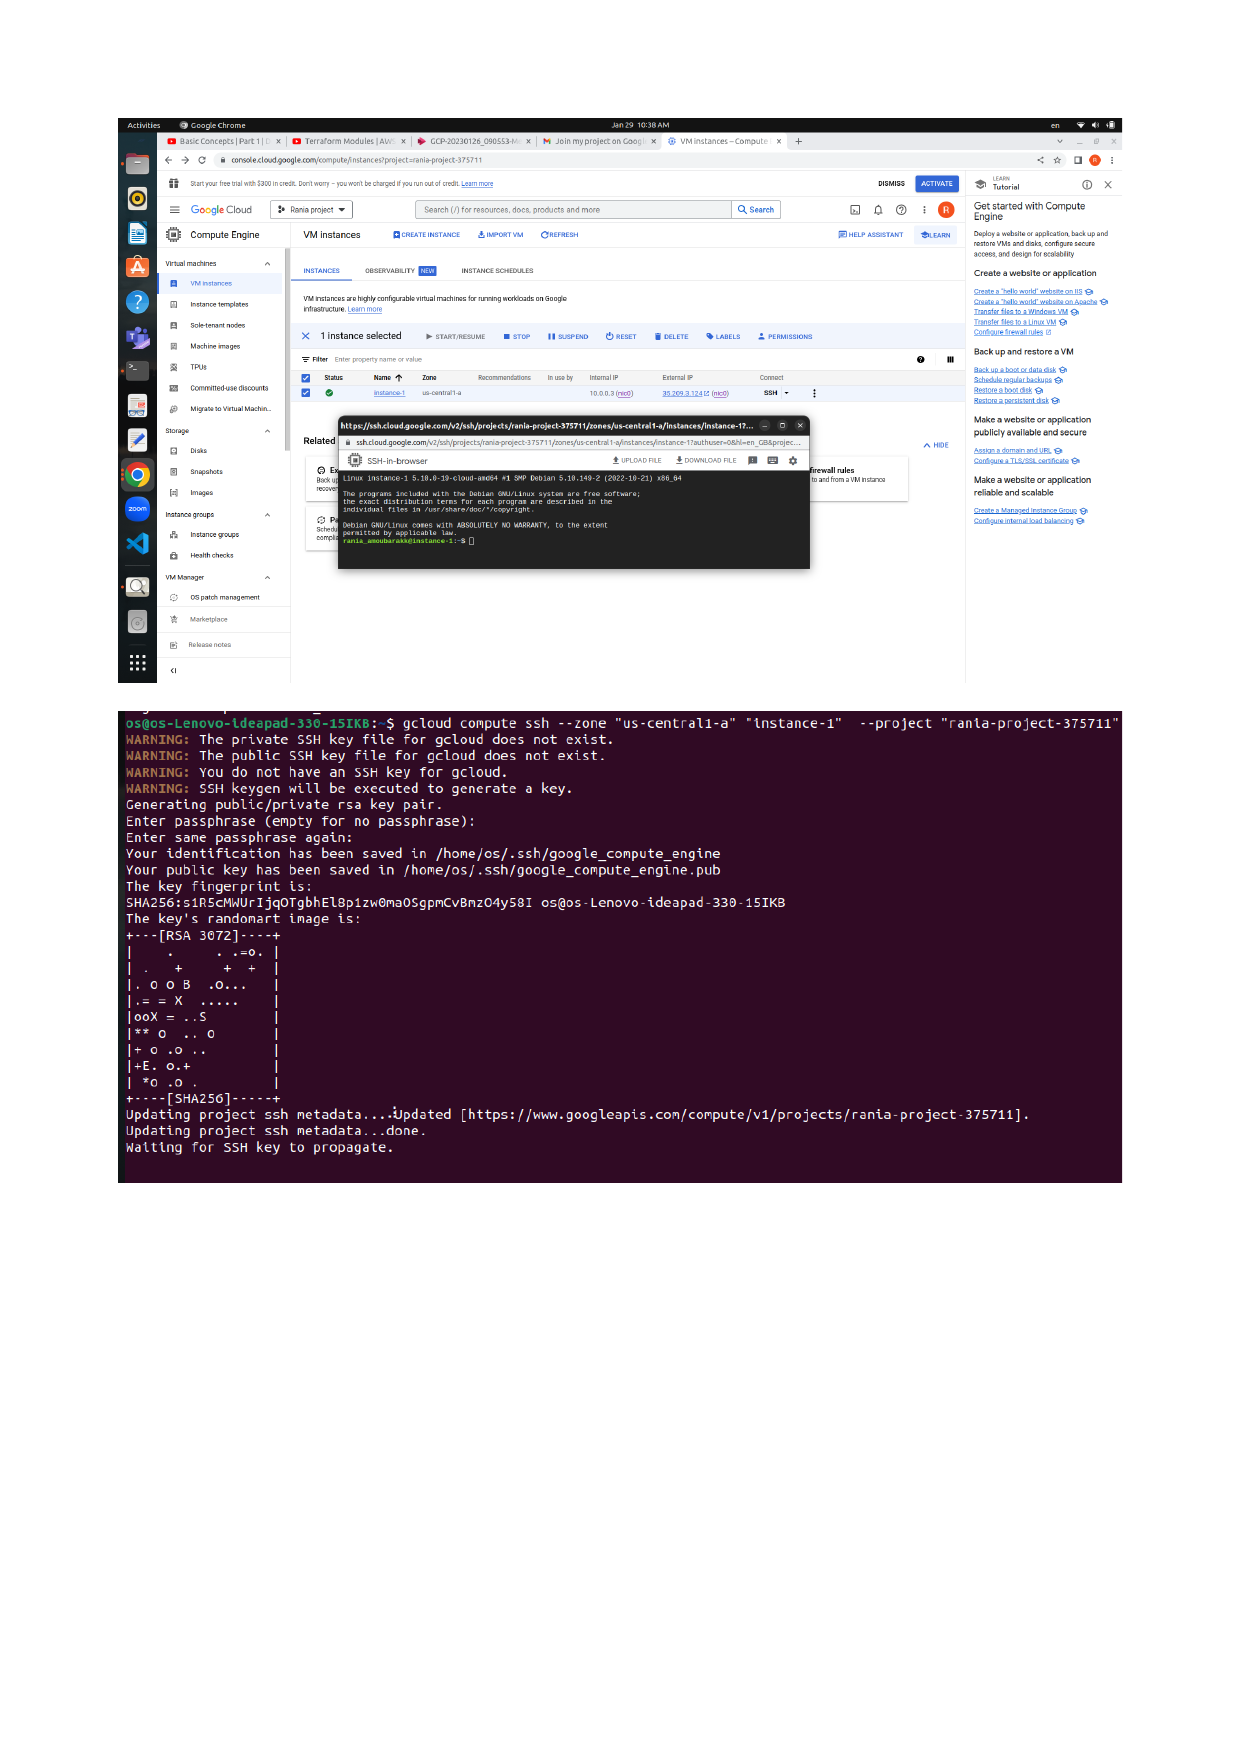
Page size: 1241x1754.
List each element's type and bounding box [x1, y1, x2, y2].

picture [118, 711, 1123, 1183]
picture [118, 118, 1123, 683]
